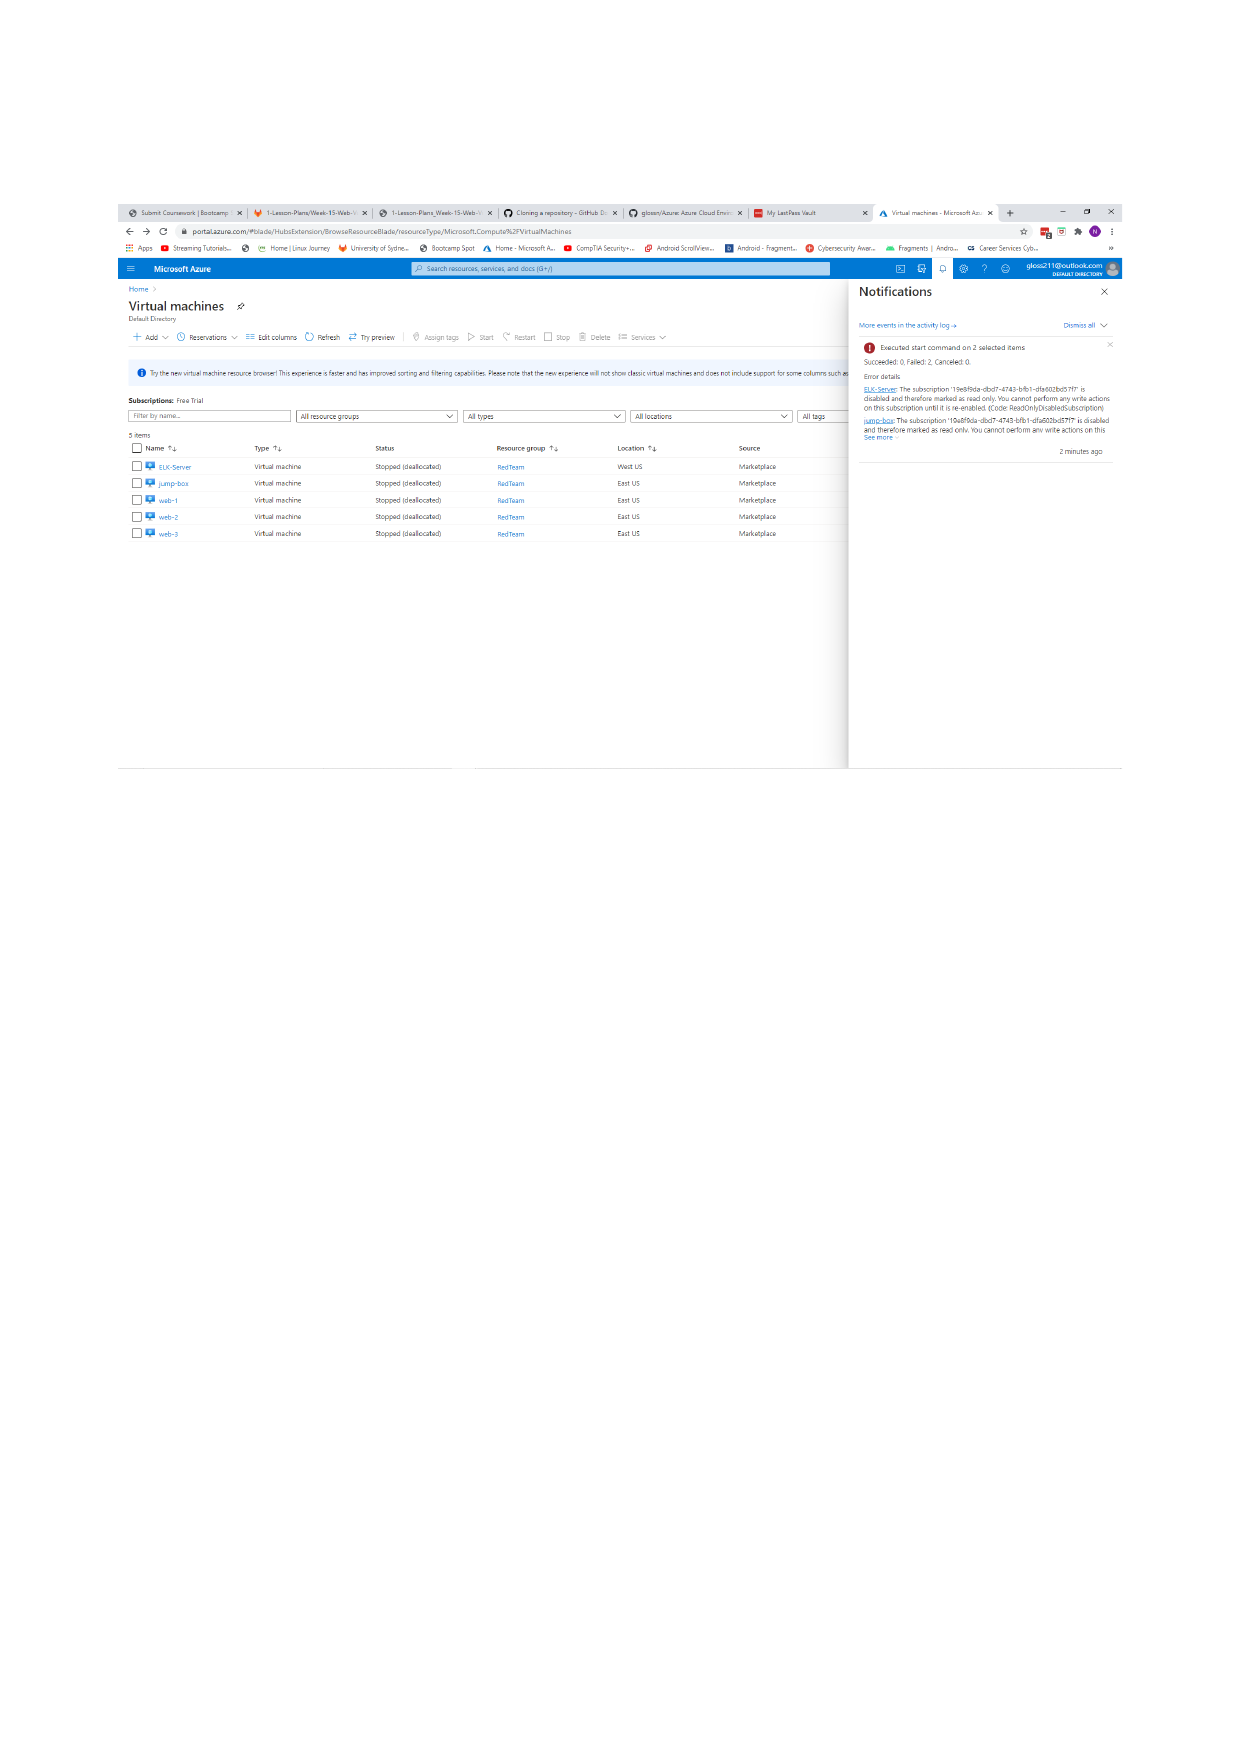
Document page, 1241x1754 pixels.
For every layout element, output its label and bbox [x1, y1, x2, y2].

picture [118, 204, 1123, 769]
